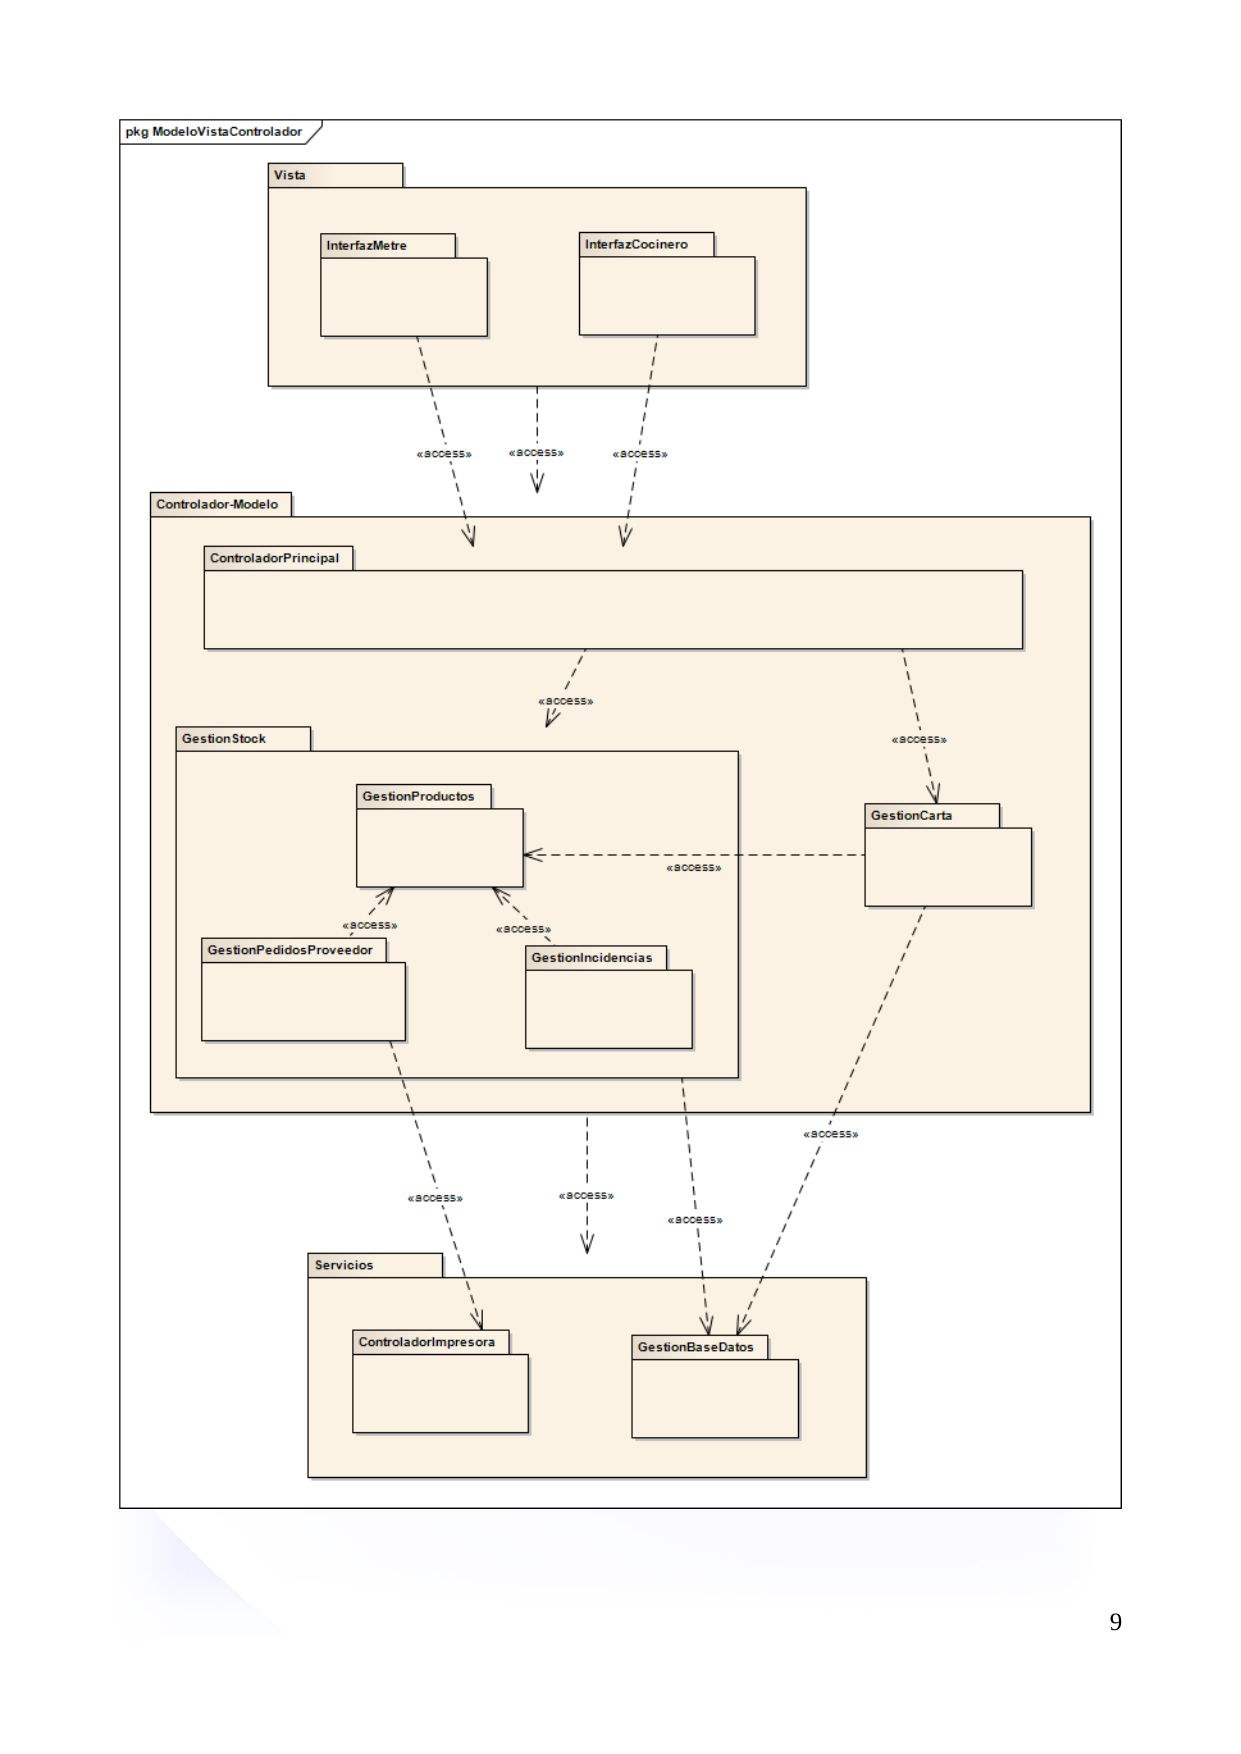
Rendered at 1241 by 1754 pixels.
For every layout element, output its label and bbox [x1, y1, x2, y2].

picture [118, 118, 1122, 1636]
